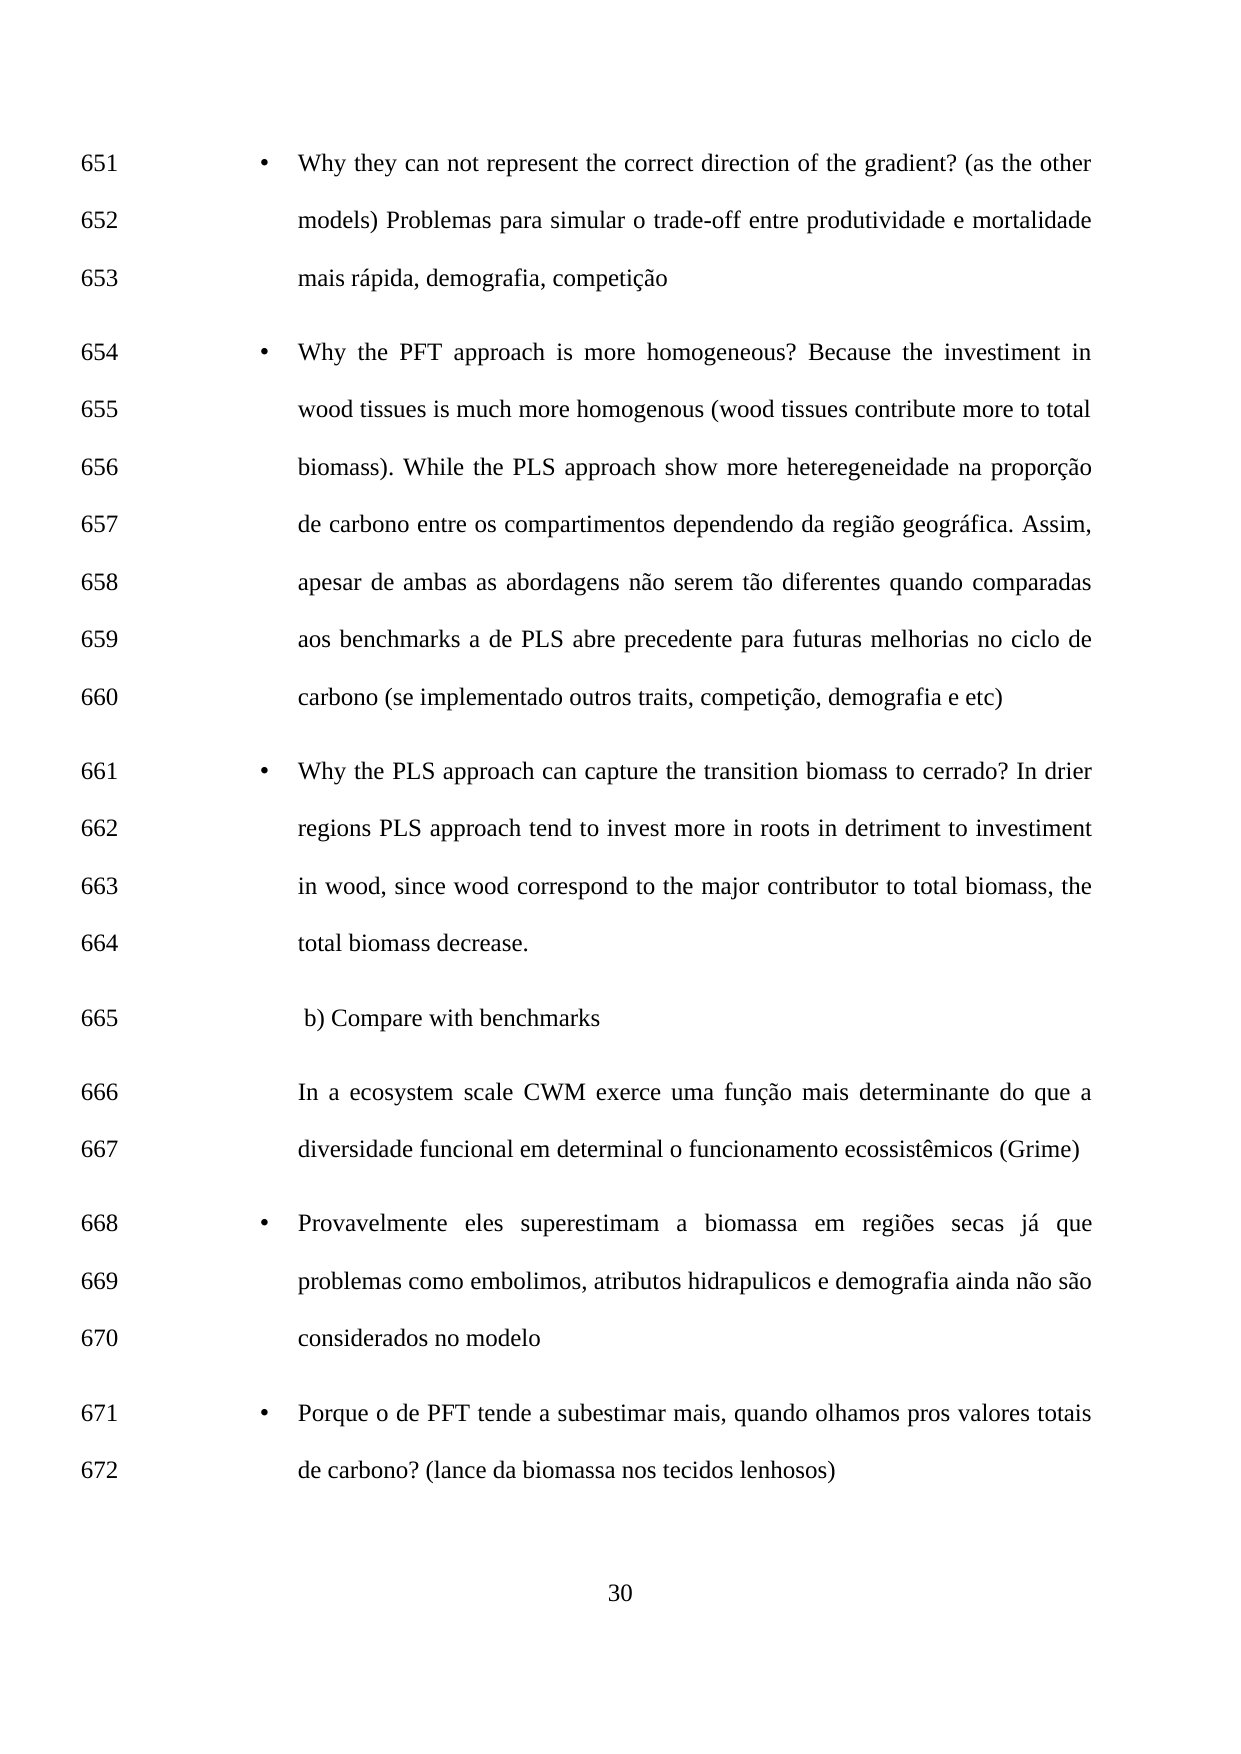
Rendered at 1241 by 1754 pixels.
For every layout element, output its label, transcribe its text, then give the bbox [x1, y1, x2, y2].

list In a ecosystem scale CWM exerce uma função mais determinante do que a diversidade funcional em determinal o funcionamento ecossistêmicos (Grime) [260, 1077, 1093, 1163]
list Porque o de PFT tende a subestimar mais, quando olhamos pros valores totais de carbono? (lance da biomassa nos tecidos lenhosos) [260, 1398, 1093, 1484]
list b) Compare with benchmarks [260, 1003, 1093, 1031]
list Why they can not represent the correct direction of the gradient? (as the other models) Problemas para simular o trade-off entre produtividade e mortalidade mais rápida, demografia, competição [260, 148, 1093, 291]
list Why the PFT approach is more homogeneous? Because the investiment in wood tissues is much more homogenous (wood tissues contribute more to total biomass). While the PLS approach show more heteregeneidade na proporção de carbono entre os compartimentos dependendo da região geográfica. Assim, apesar de ambas as abordagens não serem tão diferentes quando comparadas aos benchmarks a de PLS abre precedente para futuras melhorias no ciclo de carbono (se implementado outros traits, competição, demografia e etc) [260, 337, 1093, 711]
list Provavelmente eles superestimam a biomassa em regiões secas já que problemas como embolimos, atributos hidrapulicos e demografia ainda não são considerados no modelo [260, 1208, 1093, 1352]
list Why the PLS approach can capture the transition biomass to cerrado? In drier regions PLS approach tend to invest more in roots in detriment to investiment in wood, since wood correspond to the major contributor to total biomass, the total biomass decrease. [260, 756, 1093, 957]
